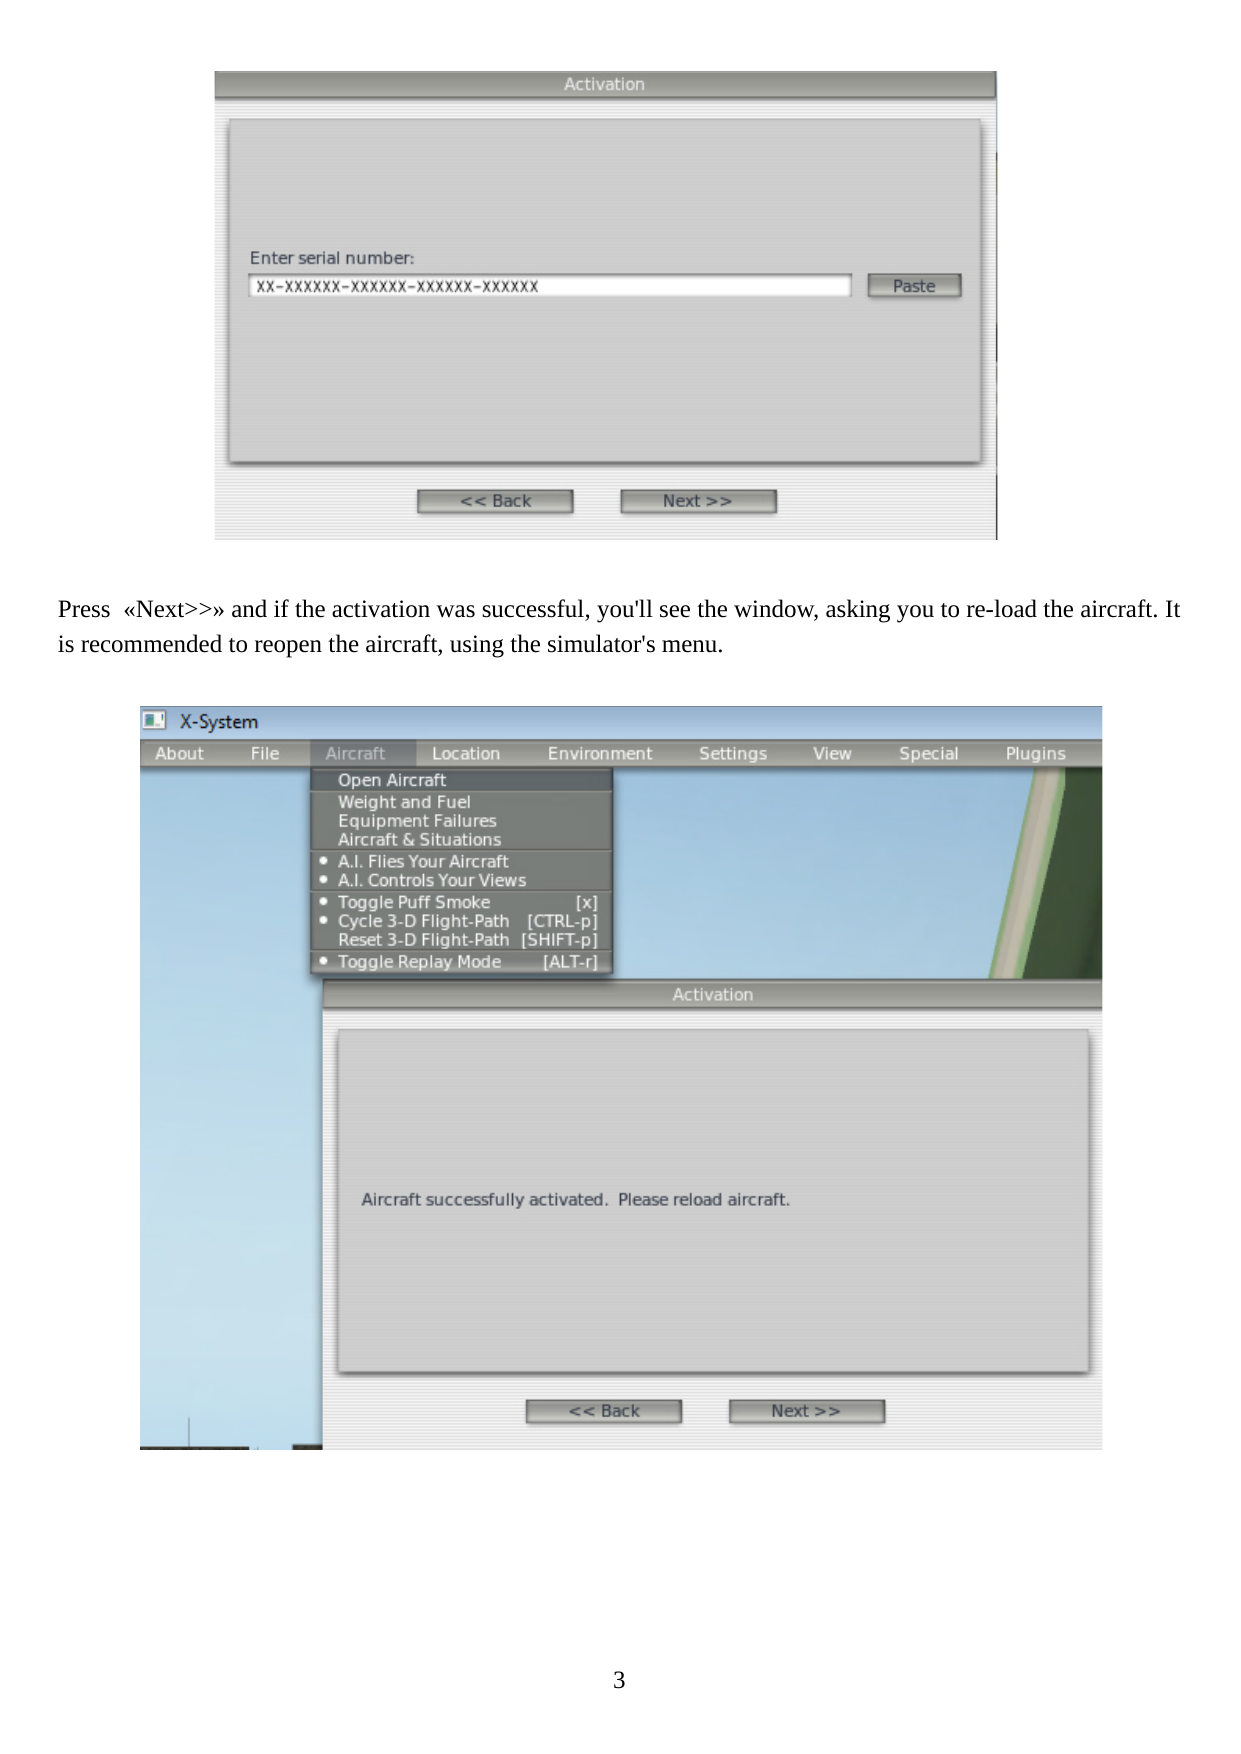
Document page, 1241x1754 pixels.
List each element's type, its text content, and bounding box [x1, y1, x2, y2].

text Press «Next>>» and if the activation was successful, you'll see the window, asking you to re-load the aircraft. It is recommended to reopen the aircraft, using the simulator's menu. [58, 594, 1180, 658]
picture [140, 706, 1103, 1450]
picture [214, 71, 998, 540]
